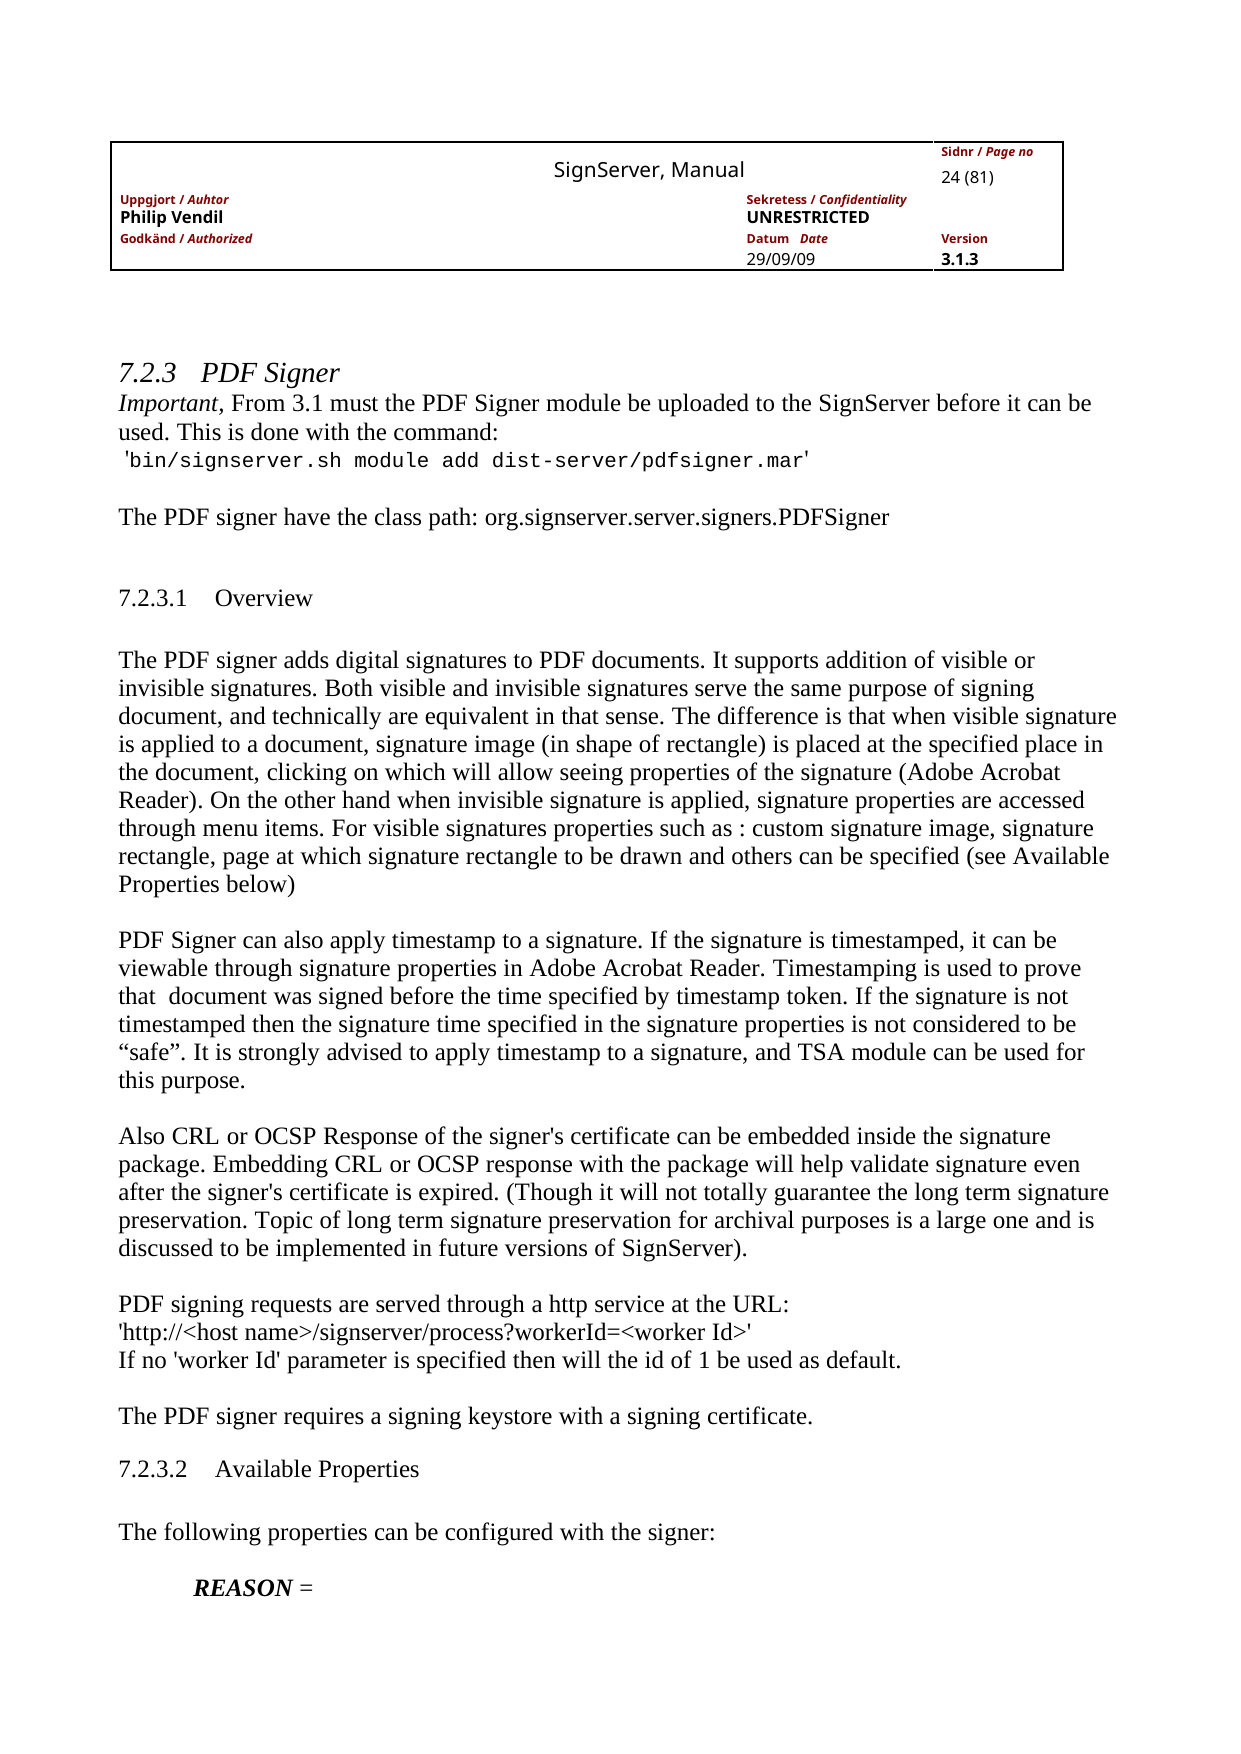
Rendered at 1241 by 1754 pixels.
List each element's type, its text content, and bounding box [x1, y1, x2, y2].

text The PDF signer requires a signing keystore with a signing certificate. [118, 1402, 1122, 1430]
text PDF signing requests are served through a http service at the URL: [118, 1290, 1122, 1318]
subtitle Overview [118, 583, 1122, 611]
text The following properties can be configured with the signer: [118, 1518, 1122, 1546]
text REASON = [193, 1574, 1122, 1602]
subtitle Available Properties [118, 1455, 1122, 1483]
text Also CRL or OCSP Response of the signer's certificate can be embedded inside the signature package. Embedding CRL or OCSP response with the package will help validate signature even after the signer's certificate is expired. (Though it will not totally guarantee the long term signature preservation. Topic of long term signature preservation for archival purposes is a large one and is discussed to be implemented in future versions of SignServer). [118, 1122, 1122, 1262]
text The PDF signer have the class path: org.signserver.server.signers.PDFSigner [118, 502, 1122, 530]
subtitle PDF Signer [118, 357, 1122, 389]
text If no 'worker Id' parameter is specified then will the id of 1 be used as default. [118, 1346, 1122, 1374]
text Important, From 3.1 must the PDF Signer module be uploaded to the SignServer before it can be used. This is done with the command: 'bin/signserver.sh module add dist-server/pdfsigner.mar' [118, 389, 1122, 474]
text 'http://<host name>/signserver/process?workerId=<worker Id>' [118, 1318, 1122, 1346]
text PDF Signer can also apply timestamp to a signature. If the signature is timestamped, it can be viewable through signature properties in Adobe Acrobat Reader. Timestamping is used to prove that document was signed before the time specified by timestamp token. If the signature is not timestamped then the signature time specified in the signature properties is not considered to be “safe”. It is strongly advised to apply timestamp to a signature, and TSA module can be used for this purpose. [118, 926, 1122, 1094]
text The PDF signer adds digital signatures to PDF documents. It supports addition of visible or invisible signatures. Both visible and invisible signatures serve the same purpose of signing document, and technically are equivalent in that sense. The difference is that when visible signature is applied to a document, signature image (in shape of rectangle) is placed at the specified place in the document, clicking on which will allow seeing properties of the signature (Adobe Acrobat Reader). On the other hand when invisible signature is applied, signature properties are accessed through menu items. For visible signatures properties such as : custom signature image, signature rectangle, page at which signature rectangle to be drawn and others can be specified (see Available Properties below) [118, 646, 1122, 898]
